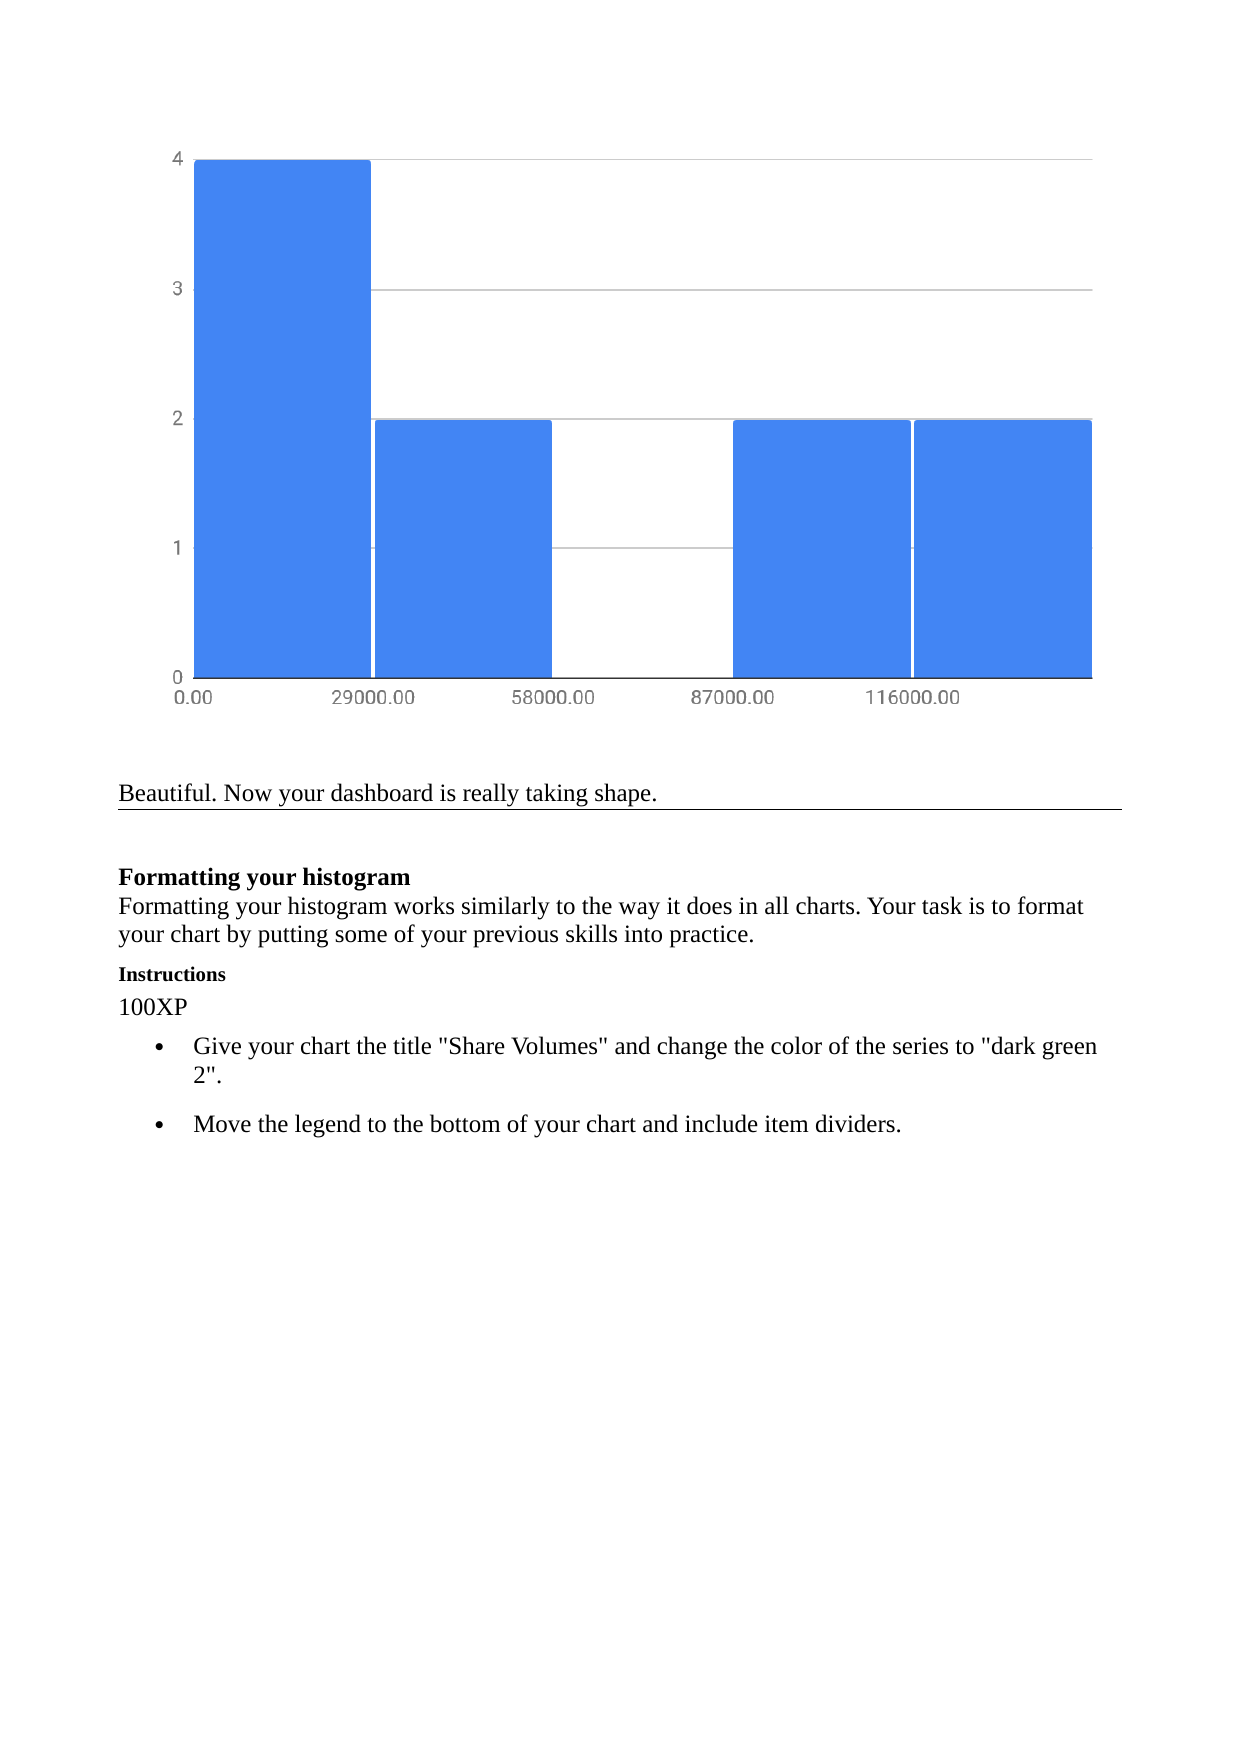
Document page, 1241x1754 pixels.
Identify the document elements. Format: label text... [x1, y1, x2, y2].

subtitle Instructions [118, 961, 1122, 986]
subtitle Formatting your histogram [118, 862, 1122, 891]
text Formatting your histogram works similarly to the way it does in all charts. Your task is to format your chart by putting some of your previous skills into practice. [118, 891, 1122, 948]
text 100XP [118, 992, 1122, 1021]
text Beautiful. Now your dashboard is really taking shape. [118, 778, 1122, 809]
list Move the legend to the bottom of your chart and include item dividers. [156, 1109, 1122, 1138]
list Give your chart the title "Share Volumes" and change the color of the series to "dark green 2". [156, 1031, 1122, 1089]
